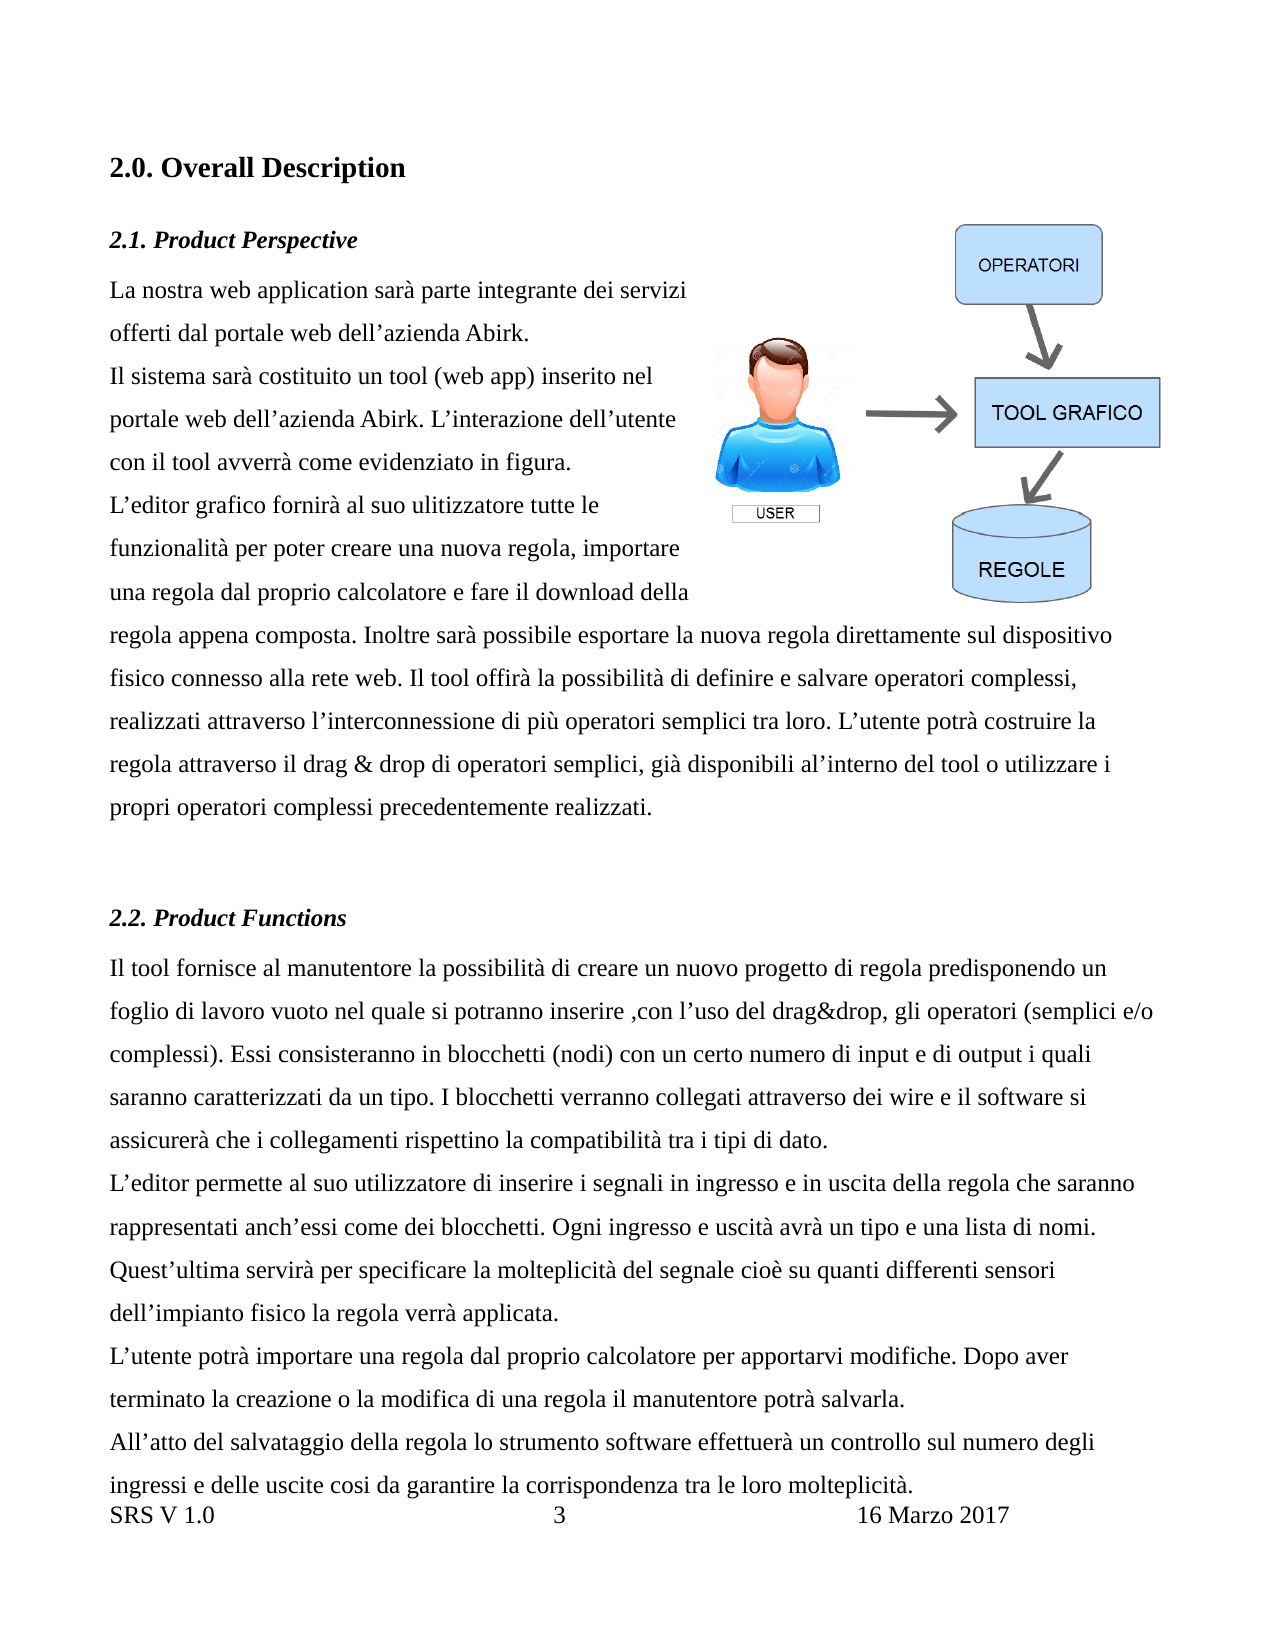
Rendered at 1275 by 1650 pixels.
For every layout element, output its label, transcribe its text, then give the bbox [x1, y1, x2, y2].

text Il tool fornisce al manutentore la possibilità di creare un nuovo progetto di regola predisponendo un foglio di lavoro vuoto nel quale si potranno inserire ,con l’uso del drag&drop, gli operatori (semplici e/o complessi). Essi consisteranno in blocchetti (nodi) con un certo numero di input e di output i quali saranno caratterizzati da un tipo. I blocchetti verranno collegati attraverso dei wire e il software si assicurerà che i collegamenti rispettino la compatibilità tra i tipi di dato. [109, 953, 1162, 1154]
subtitle 2.1. Product Perspective [109, 225, 707, 254]
text L’editor grafico fornirà al suo ulitizzatore tutte le funzionalità per poter creare una nuova regola, importare una regola dal proprio calcolatore e fare il download della regola appena composta. Inoltre sarà possibile esportare la nuova regola direttamente sul dispositivo fisico connesso alla rete web. Il tool offirà la possibilità di definire e salvare operatori complessi, realizzati attraverso l’interconnessione di più operatori semplici tra loro. L’utente potrà costruire la regola attraverso il drag & drop di operatori semplici, già disponibili al’interno del tool o utilizzare i propri operatori complessi precedentemente realizzati. [109, 490, 1162, 821]
text L’utente potrà importare una regola dal proprio calcolatore per apportarvi modifiche. Dopo aver terminato la creazione o la modifica di una regola il manutentore potrà salvarla. All’atto del salvataggio della regola lo strumento software effettuerà un controllo sul numero degli ingressi e delle uscite cosi da garantire la corrispondenza tra le loro molteplicità. [109, 1341, 1162, 1499]
text L’editor permette al suo utilizzatore di inserire i segnali in ingresso e in uscita della regola che saranno rappresentati anch’essi come dei blocchetti. Ogni ingresso e uscità avrà un tipo e una lista di nomi. Quest’ultima servirà per specificare la molteplicità del segnale cioè su quanti differenti sensori dell’impianto fisico la regola verrà applicata. [109, 1168, 1162, 1327]
text La nostra web application sarà parte integrante dei servizi offerti dal portale web dell’azienda Abirk. [109, 275, 707, 347]
subtitle 2.0. Overall Description [109, 150, 1162, 183]
text Il sistema sarà costituito un tool (web app) inserito nel portale web dell’azienda Abirk. L’interazione dell’utente con il tool avverrà come evidenziato in figura. [109, 361, 707, 476]
subtitle 2.2. Product Functions [109, 903, 1162, 932]
